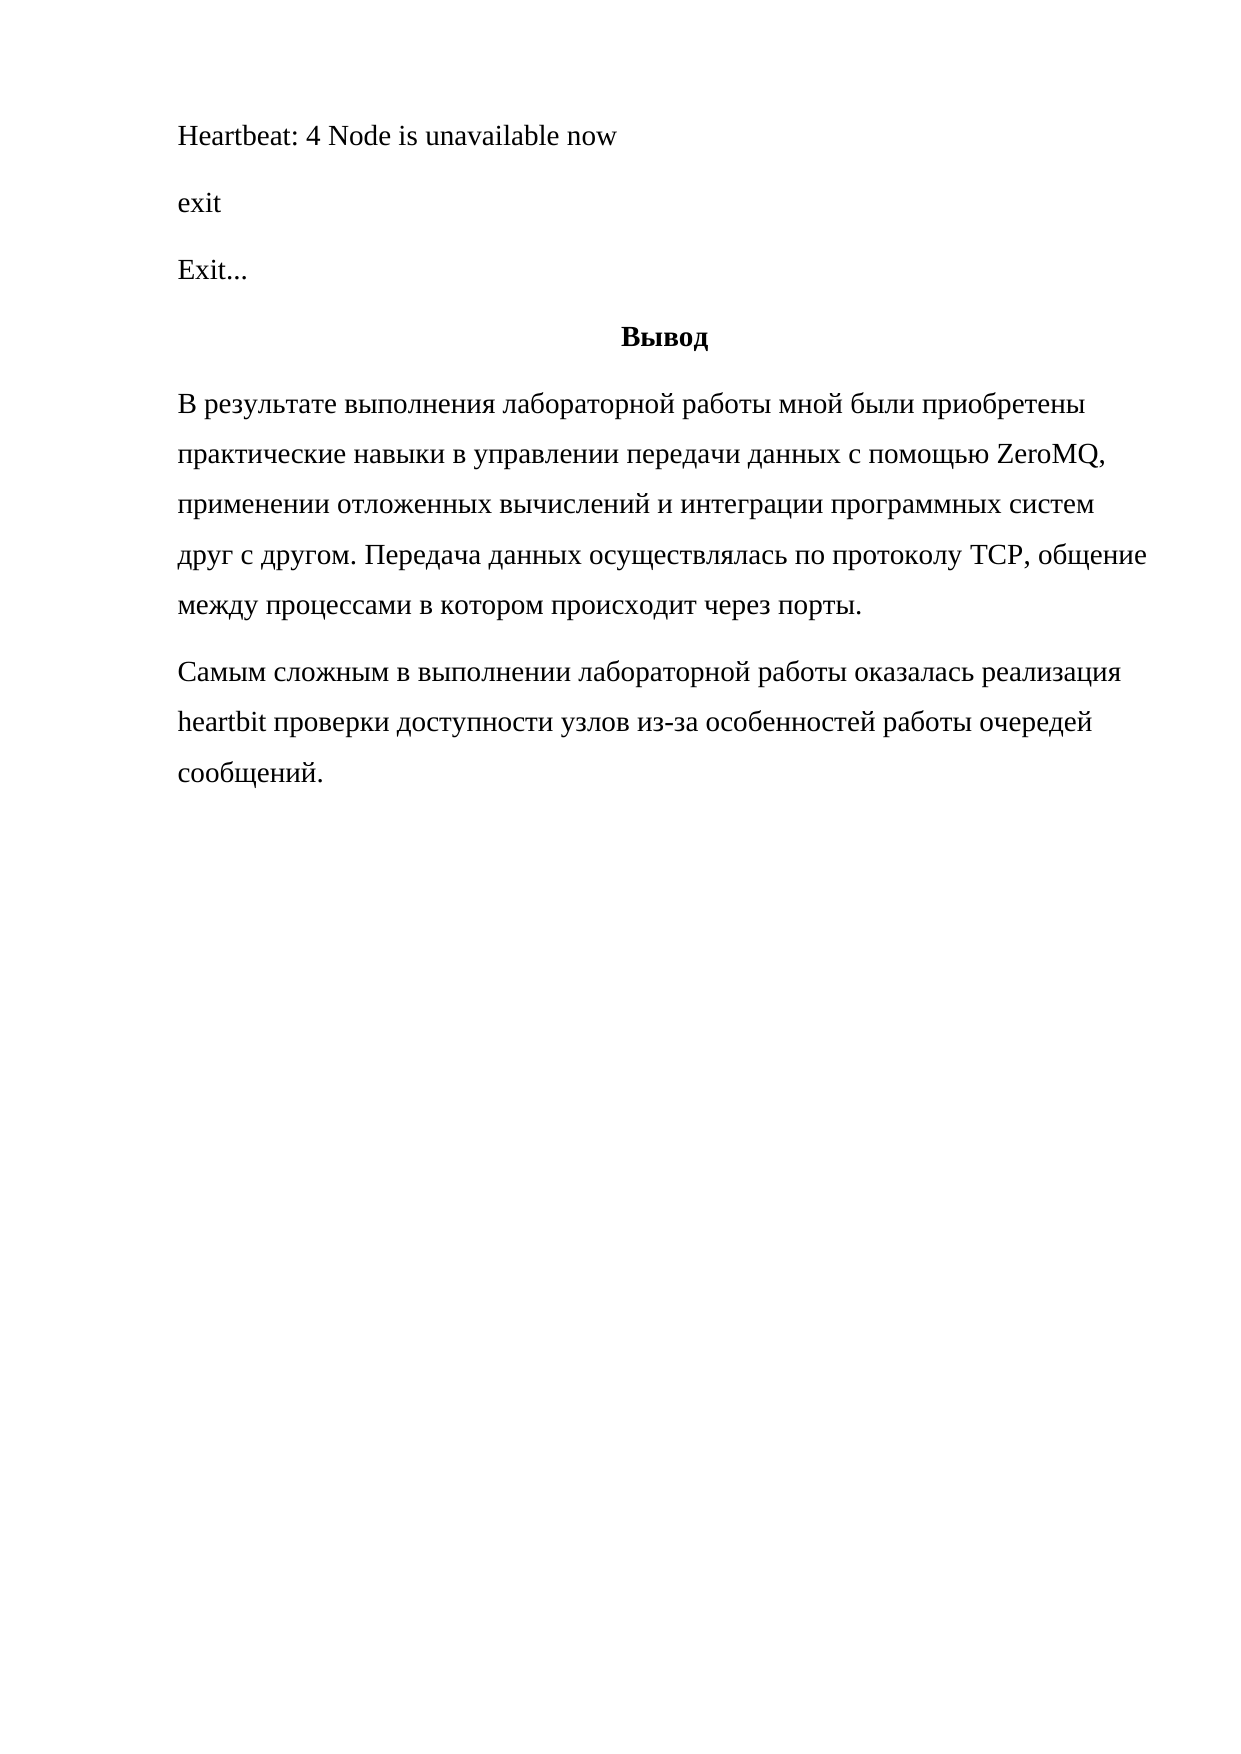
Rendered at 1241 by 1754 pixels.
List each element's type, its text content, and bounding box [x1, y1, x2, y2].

text Heartbeat: 4 Node is unavailable now [177, 118, 1152, 152]
text В результате выполнения лабораторной работы мной были приобретены практические навыки в управлении передачи данных с помощью ZeroMQ, применении отложенных вычислений и интеграции программных систем друг с другом. Передача данных осуществлялась по протоколу TCP, общение между процессами в котором происходит через порты. [177, 386, 1152, 621]
text exit [177, 185, 1152, 219]
text Exit... [177, 252, 1152, 286]
text Самым сложным в выполнении лабораторной работы оказалась реализация heartbit проверки доступности узлов из-за особенностей работы очередей сообщений. [177, 654, 1152, 788]
text Вывод [177, 319, 1152, 353]
